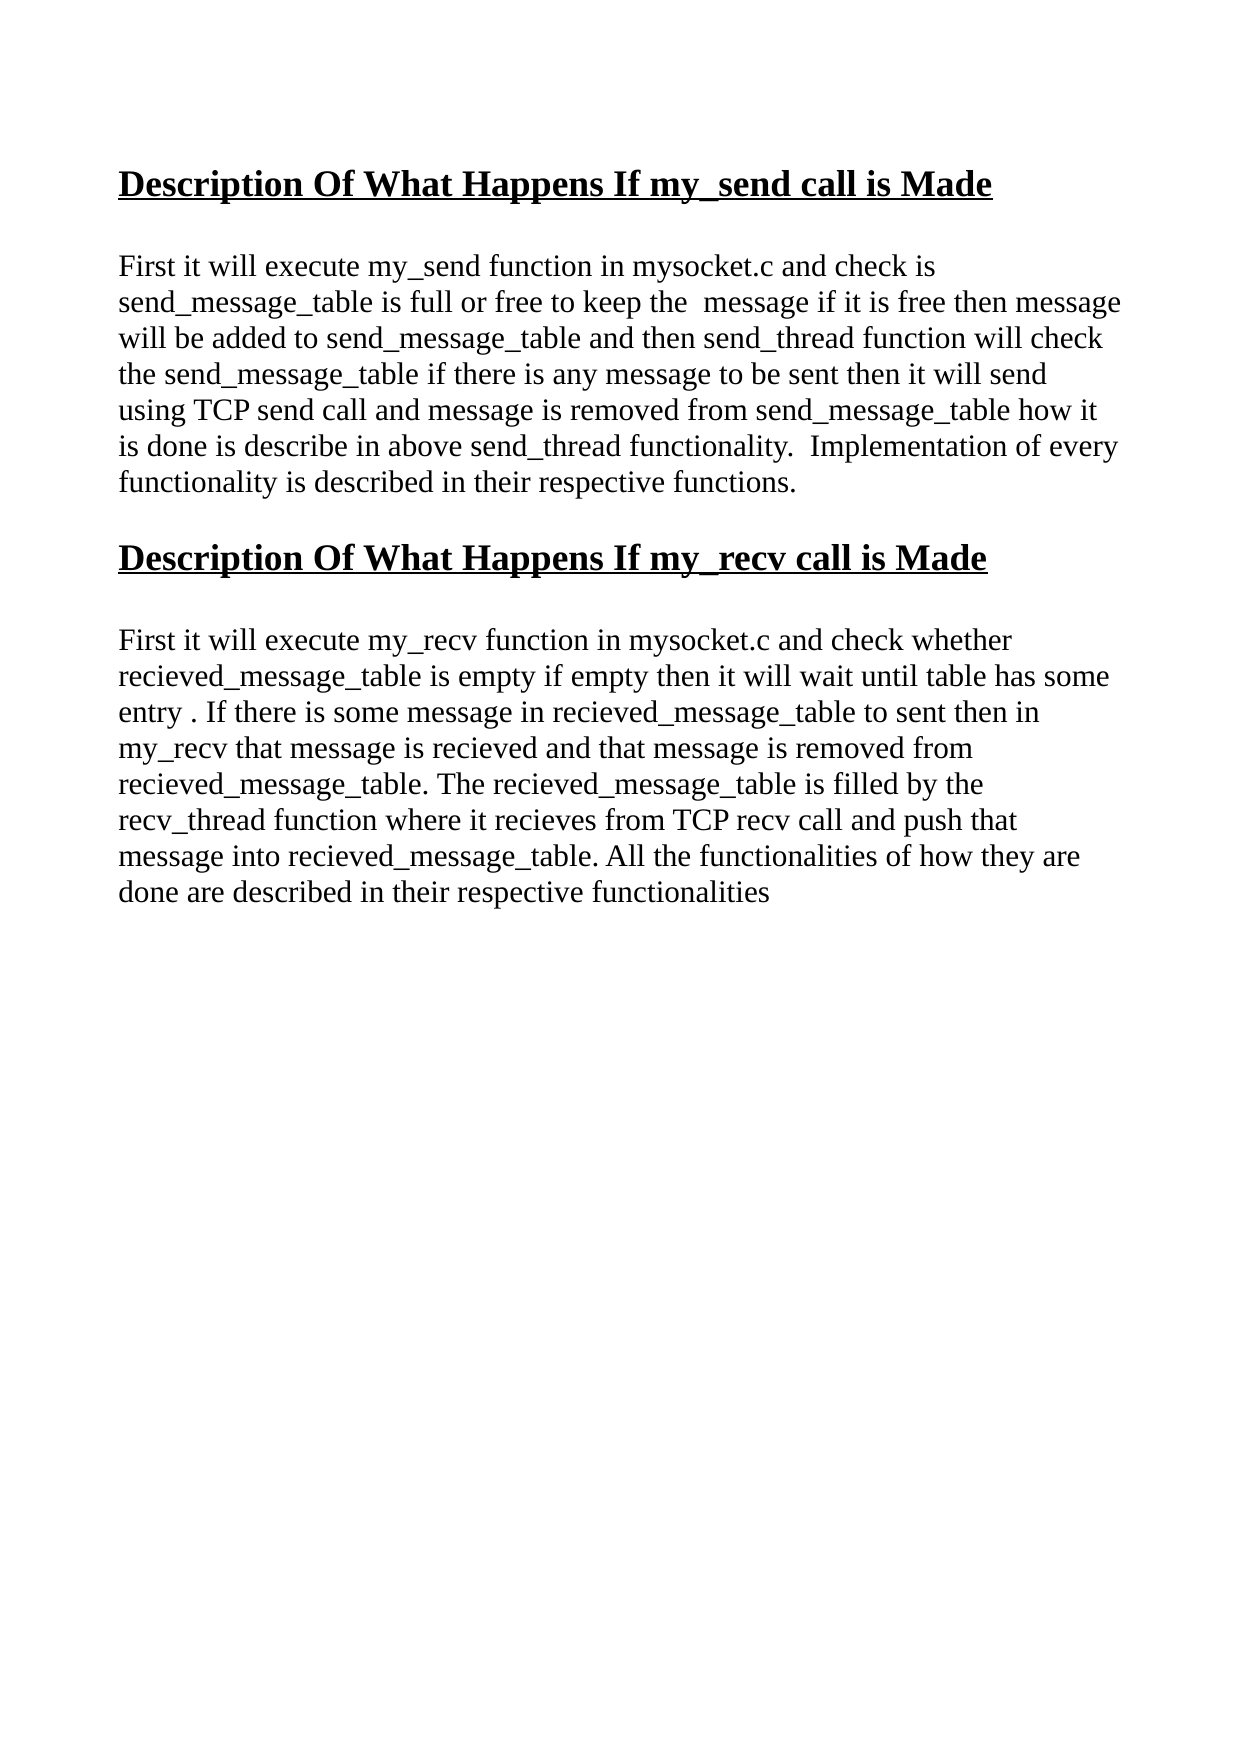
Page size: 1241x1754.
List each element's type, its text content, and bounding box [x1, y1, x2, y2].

text First it will execute my_send function in mysocket.c and check is send_message_table is full or free to keep the message if it is free then message will be added to send_message_table and then send_thread function will check the send_message_table if there is any message to be sent then it will send using TCP send call and message is removed from send_message_table how it is done is describe in above send_thread functionality. Implementation of every functionality is described in their respective functions. [118, 247, 1122, 499]
text Description Of What Happens If my_send call is Made [118, 161, 1122, 204]
text First it will execute my_recv function in mysocket.c and check whether recieved_message_table is empty if empty then it will wait until table has some entry . If there is some message in recieved_message_table to sent then in my_recv that message is recieved and that message is removed from recieved_message_table. The recieved_message_table is filled by the recv_thread function where it recieves from TCP recv call and push that message into recieved_message_table. All the functionalities of how they are done are described in their respective functionalities [118, 621, 1122, 909]
text Description Of What Happens If my_recv call is Made [118, 535, 1122, 578]
